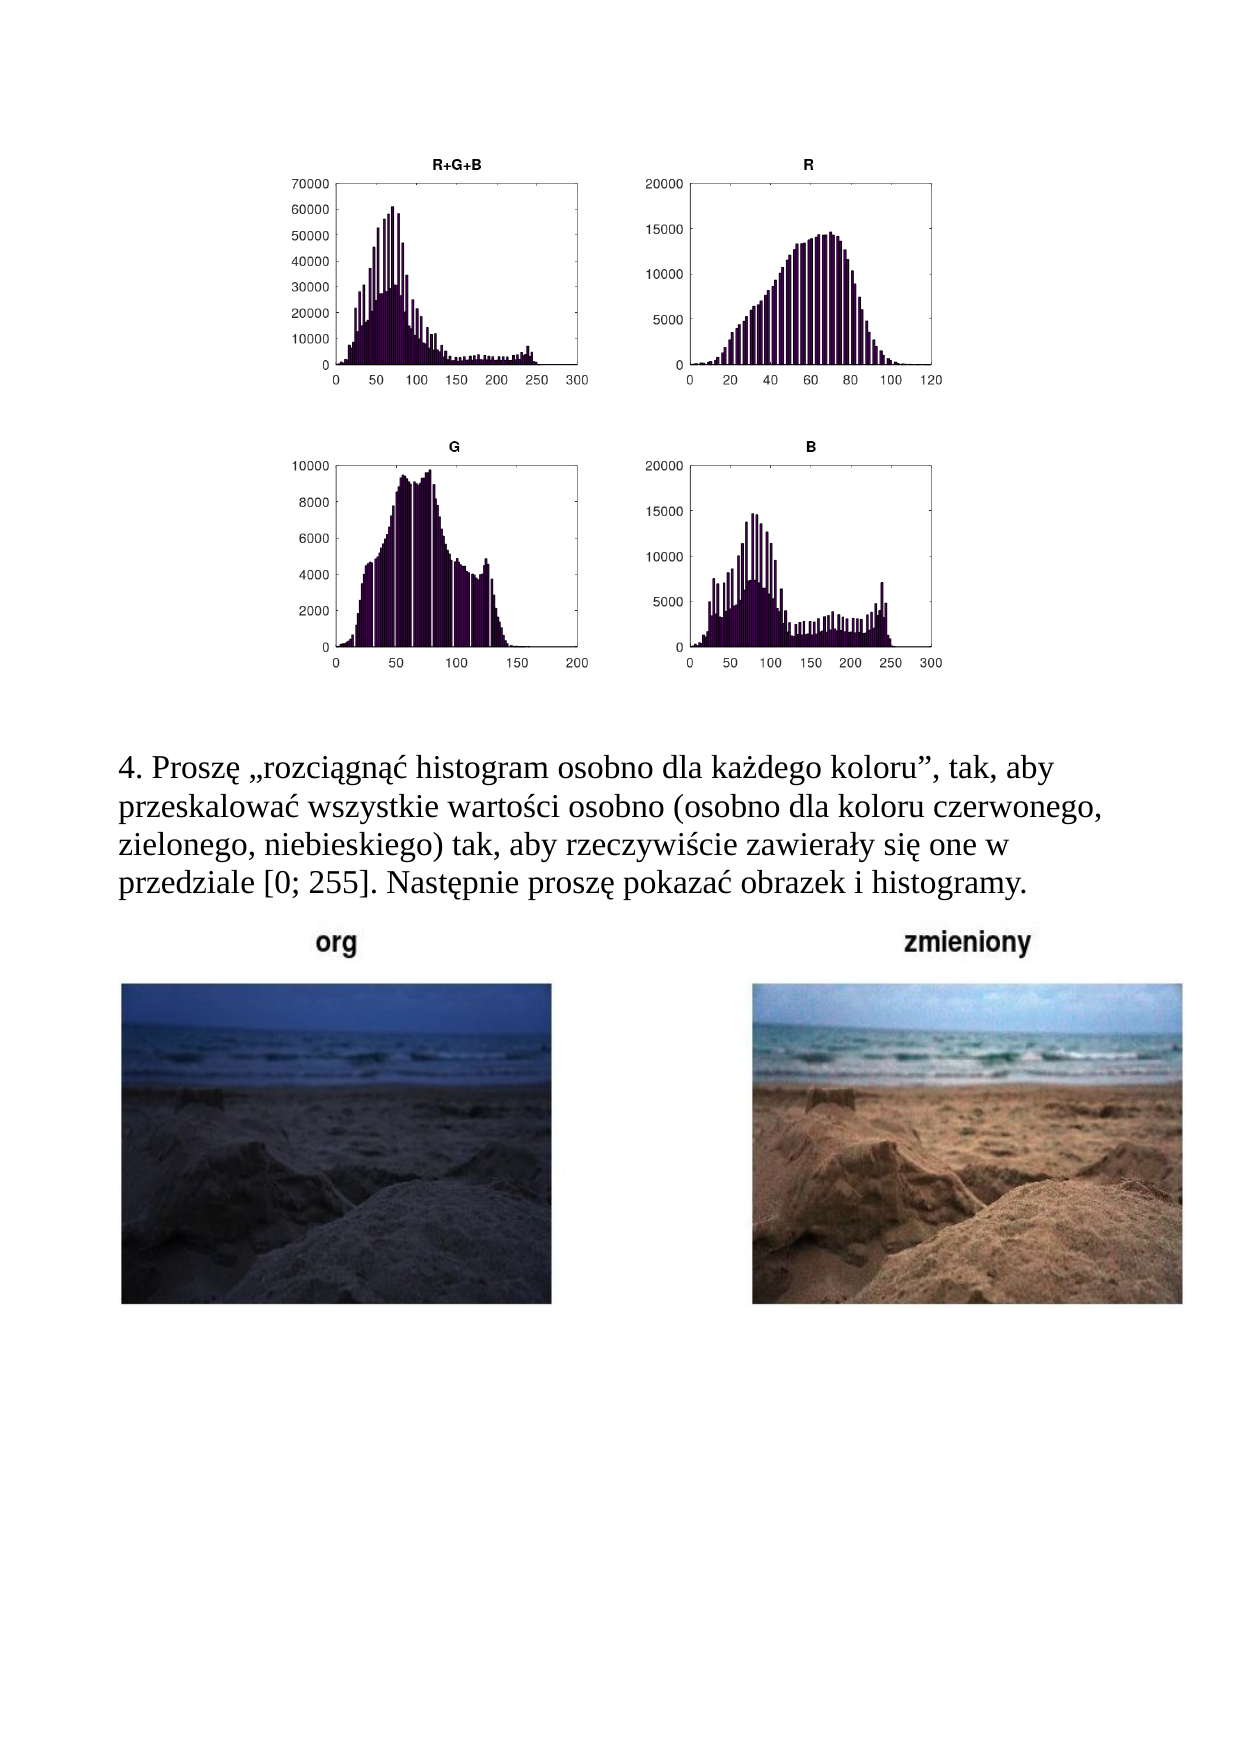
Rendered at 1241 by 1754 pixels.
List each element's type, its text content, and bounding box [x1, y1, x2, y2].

text 4. Proszę „rozciągnąć histogram osobno dla każdego koloru”, tak, aby przeskalować wszystkie wartości osobno (osobno dla koloru czerwonego, zielonego, niebieskiego) tak, aby rzeczywiście zawierały się one w przedziale [0; 255]. Następnie proszę pokazać obrazek i histogramy. [118, 748, 1122, 901]
